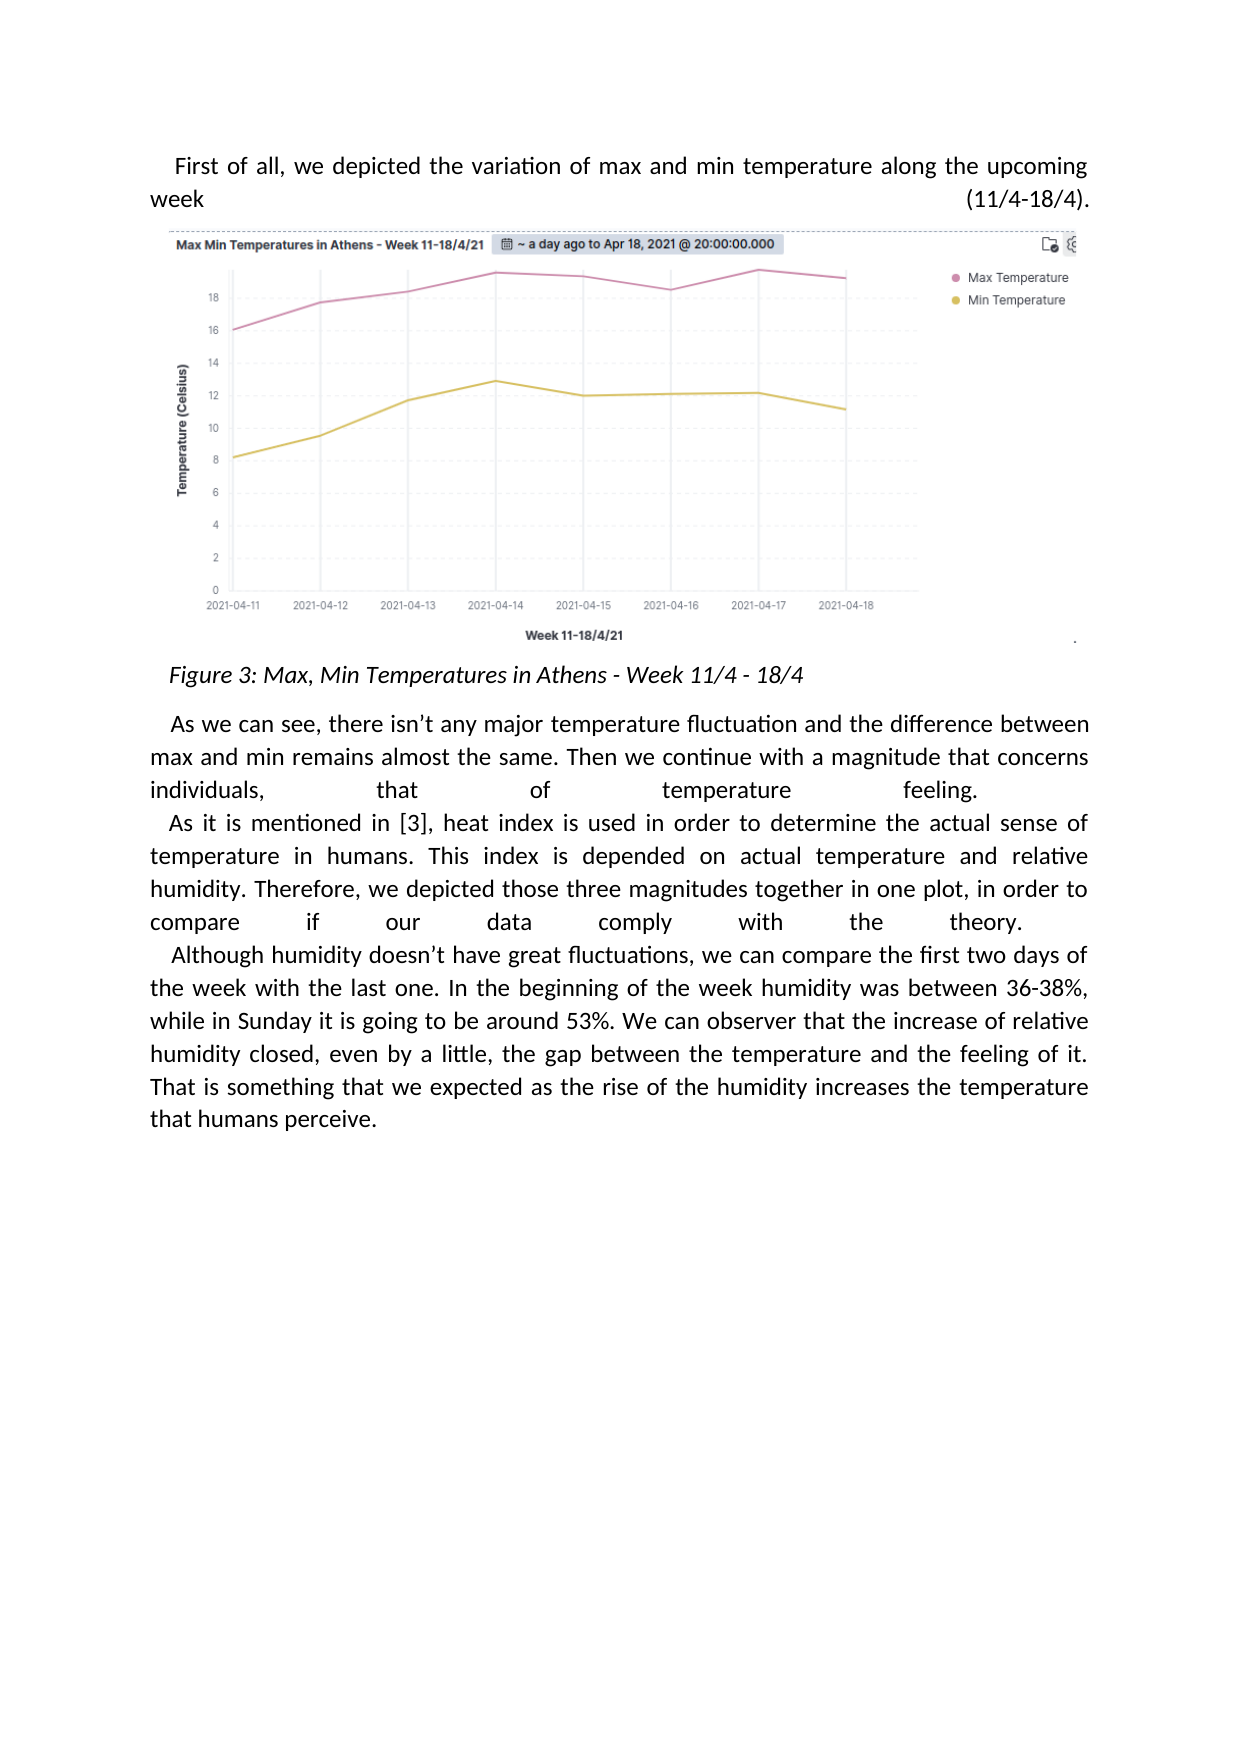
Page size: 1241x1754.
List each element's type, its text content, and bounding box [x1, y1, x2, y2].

text As we can see, there isn’t any major temperature fluctuation and the difference between max and min remains almost the same. Then we continue with a magnitude that concerns individuals, that of temperature feeling. As it is mentioned in [3], heat index is used in order to determine the actual sense of temperature in humans. This index is depended on actual temperature and relative humidity. Therefore, we depicted those three magnitudes together in one plot, in order to compare if our data comply with the theory. Although humidity doesn’t have great fluctuations, we can compare the first two days of the week with the last one. In the beginning of the week humidity was between 36-38%, while in Sunday it is going to be around 53%. We can observer that the increase of relative humidity closed, even by a little, the gap between the temperature and the feeling of it. That is something that we expected as the rise of the humidity increases the temperature that humans perceive. [150, 708, 1090, 1134]
text First of all, we depicted the variation of max and min temperature along the upcoming week (11/4-18/4). [150, 150, 1090, 690]
picture [168, 228, 1077, 645]
text Figure 3: Max, Min Temperatures in Athens - Week 11/4 - 18/4 [169, 645, 1076, 690]
